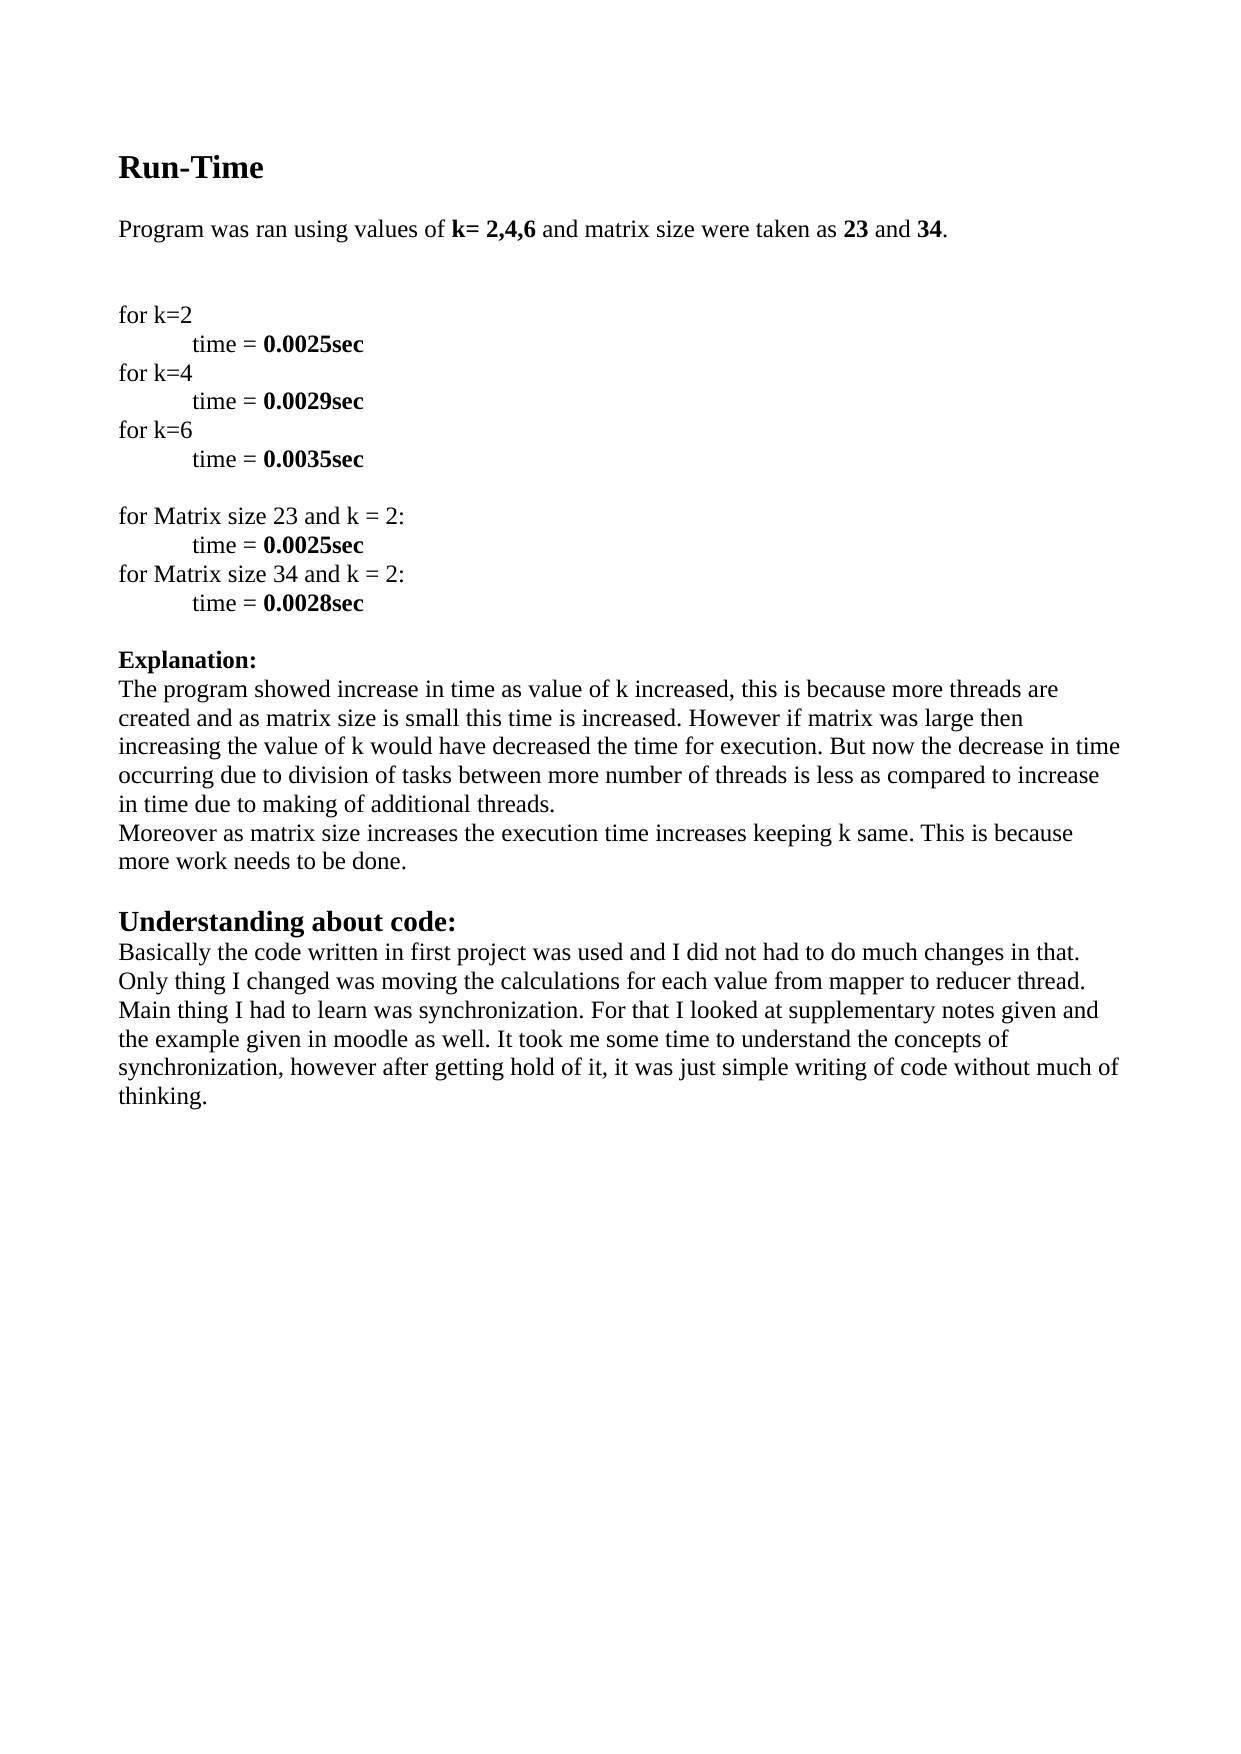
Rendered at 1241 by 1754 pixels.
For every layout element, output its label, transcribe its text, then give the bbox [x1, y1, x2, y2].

text for k=2 [118, 300, 1122, 329]
text Understanding about code: [118, 904, 1122, 937]
text Run-Time [118, 147, 1122, 185]
text for k=6 [118, 415, 1122, 444]
text Basically the code written in first project was used and I did not had to do much changes in that. Only thing I changed was moving the calculations for each value from mapper to reducer thread. Main thing I had to learn was synchronization. For that I looked at supplementary notes given and the example given in moodle as well. It took me some time to understand the concepts of synchronization, however after getting hold of it, it was just simple writing of code without much of thinking. [118, 937, 1122, 1110]
text time = 0.0035sec [118, 444, 1122, 473]
text time = 0.0028sec [118, 588, 1122, 616]
text time = 0.0025sec [118, 530, 1122, 559]
text Program was ran using values of k= 2,4,6 and matrix size were taken as 23 and 34. [118, 214, 1122, 243]
text Moreover as matrix size increases the execution time increases keeping k same. This is because more work needs to be done. [118, 818, 1122, 875]
text for k=4 [118, 358, 1122, 386]
text for Matrix size 23 and k = 2: [118, 501, 1122, 530]
text time = 0.0025sec [118, 329, 1122, 358]
text Explanation: [118, 645, 1122, 674]
text for Matrix size 34 and k = 2: [118, 559, 1122, 588]
text time = 0.0029sec [118, 386, 1122, 415]
text The program showed increase in time as value of k increased, this is because more threads are created and as matrix size is small this time is increased. However if matrix was large then increasing the value of k would have decreased the time for execution. But now the decrease in time occurring due to division of tasks between more number of threads is less as compared to increase in time due to making of additional threads. [118, 674, 1122, 818]
